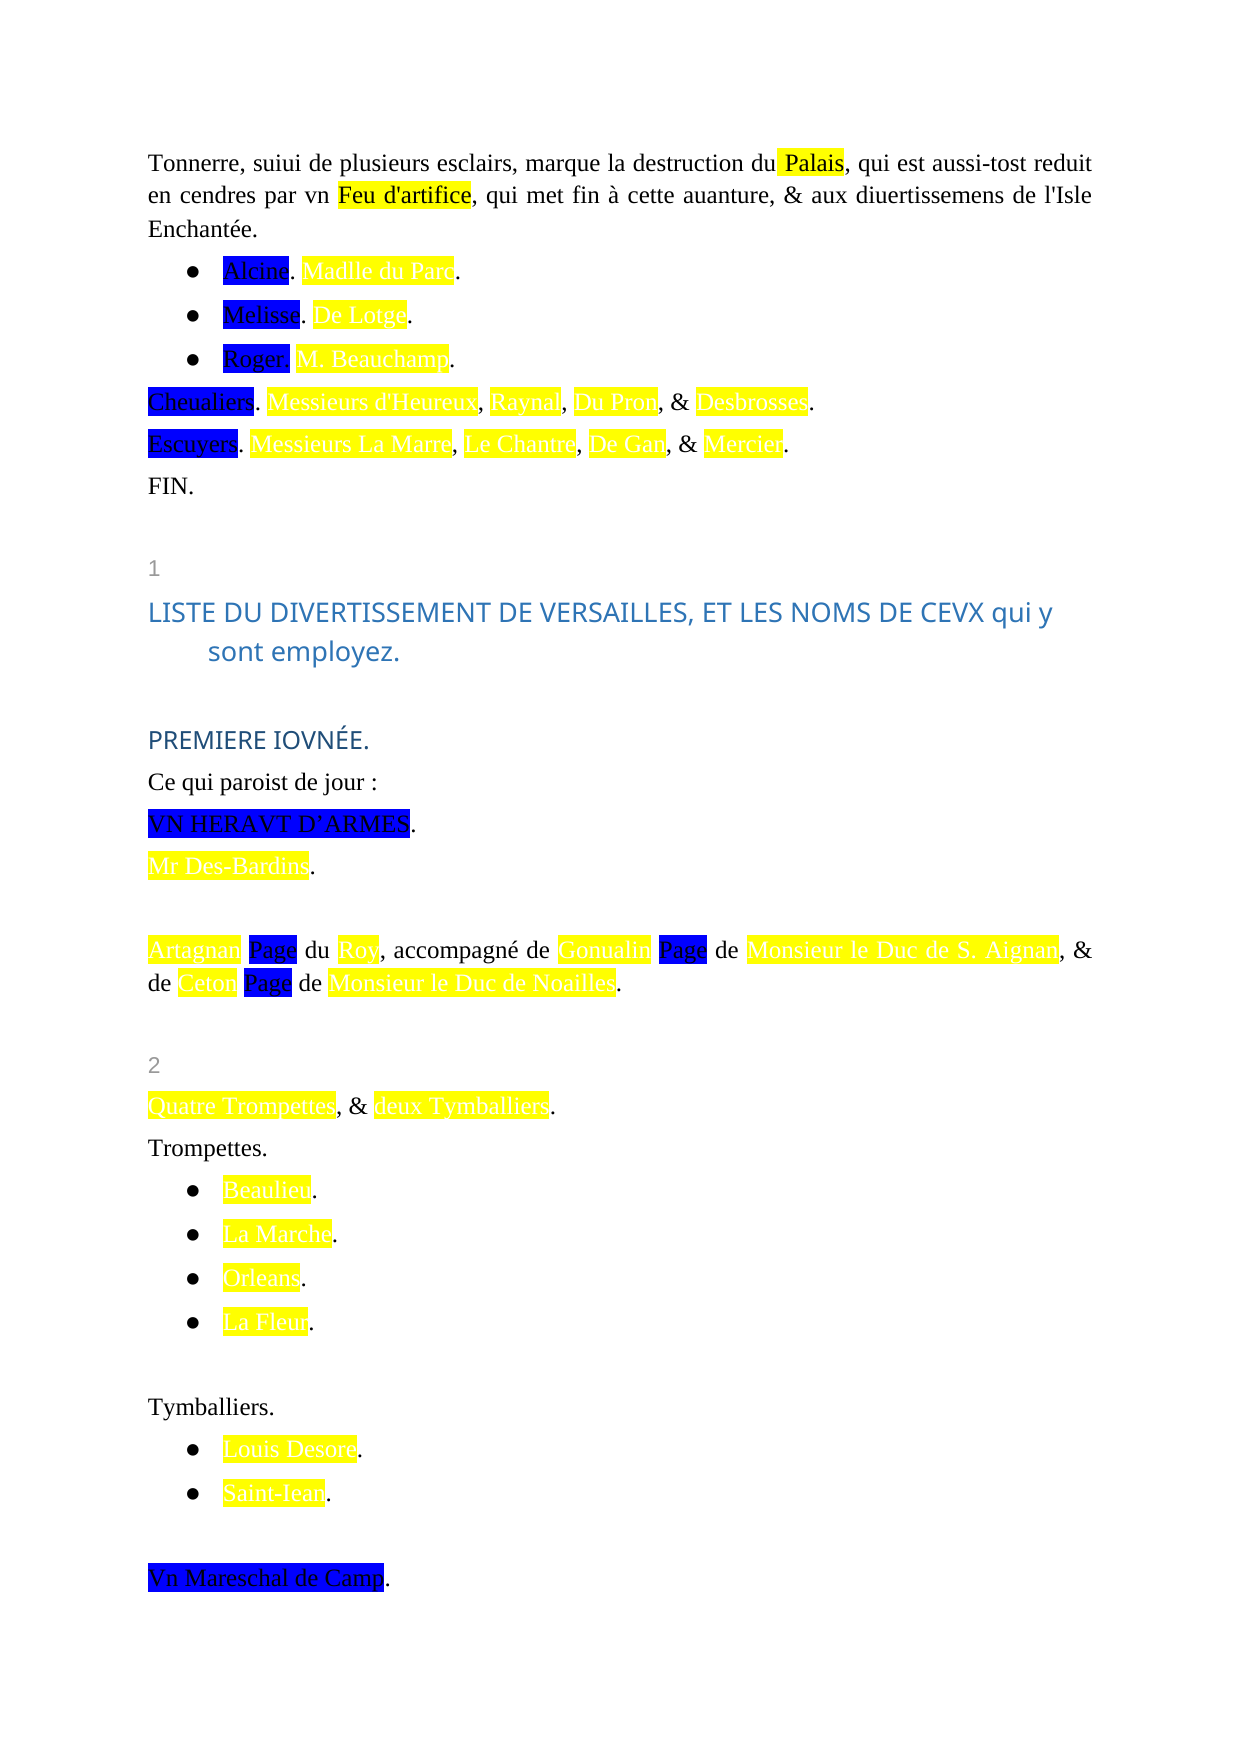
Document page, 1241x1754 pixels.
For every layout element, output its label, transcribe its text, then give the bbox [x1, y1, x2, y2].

text VN HERAVT D’ARMES. [410, 809, 1093, 838]
text Quatre Trompettes, & deux Tymballiers. [549, 1091, 1093, 1119]
text Cheualiers. Messieurs d'Heureux, Raynal, Du Pron, & Desbrosses. [808, 387, 1093, 416]
text Mr Des-Bardins. [309, 851, 1093, 880]
text Quatre Trompettes, & deux Tymballiers. [336, 1091, 374, 1119]
subtitle LISTE DU DIVERTISSEMENT DE VERSAILLES, ET LES NOMS DE CEVX qui y sont employez. [148, 594, 1093, 669]
list Orleans. [185, 1262, 1093, 1293]
text Vn Mareschal de Camp. [384, 1563, 1093, 1592]
list Saint-Iean. [185, 1477, 1093, 1508]
text Ce qui paroist de jour : [148, 767, 1093, 796]
text 2 [160, 1052, 1093, 1078]
text Tymballiers. [148, 1392, 1093, 1421]
text FIN. [148, 471, 1093, 499]
list La Marche. [185, 1218, 1093, 1249]
list Louis Desore. [185, 1434, 1093, 1464]
list Beaulieu. [185, 1174, 1093, 1205]
text Tonnerre, suiui de plusieurs esclairs, marque la destruction du Palais, qui est aussi-tost reduit en cendres par vn Feu d'artifice, qui met fin à cette auanture, & aux diuertissemens de l'Isle Enchantée. [148, 148, 1093, 242]
text Trompettes. [148, 1133, 1093, 1161]
list Alcine. Madlle du Parc. [185, 256, 1093, 286]
text Escuyers. Messieurs La Marre, Le Chantre, De Gan, & Mercier. [783, 429, 1093, 458]
list Melisse. De Lotge. [185, 299, 1093, 330]
list La Fleur. [185, 1306, 1093, 1337]
text 1 [148, 554, 1093, 581]
text Artagnan Page du Roy, accompagné de Gonualin Page de Monsieur le Duc de S. Aignan, & de Ceton Page de Monsieur le Duc de Noailles. [148, 935, 1093, 997]
list Roger. M. Beauchamp. [185, 343, 1093, 374]
subtitle PREMIERE IOVNÉE. [148, 722, 1093, 757]
